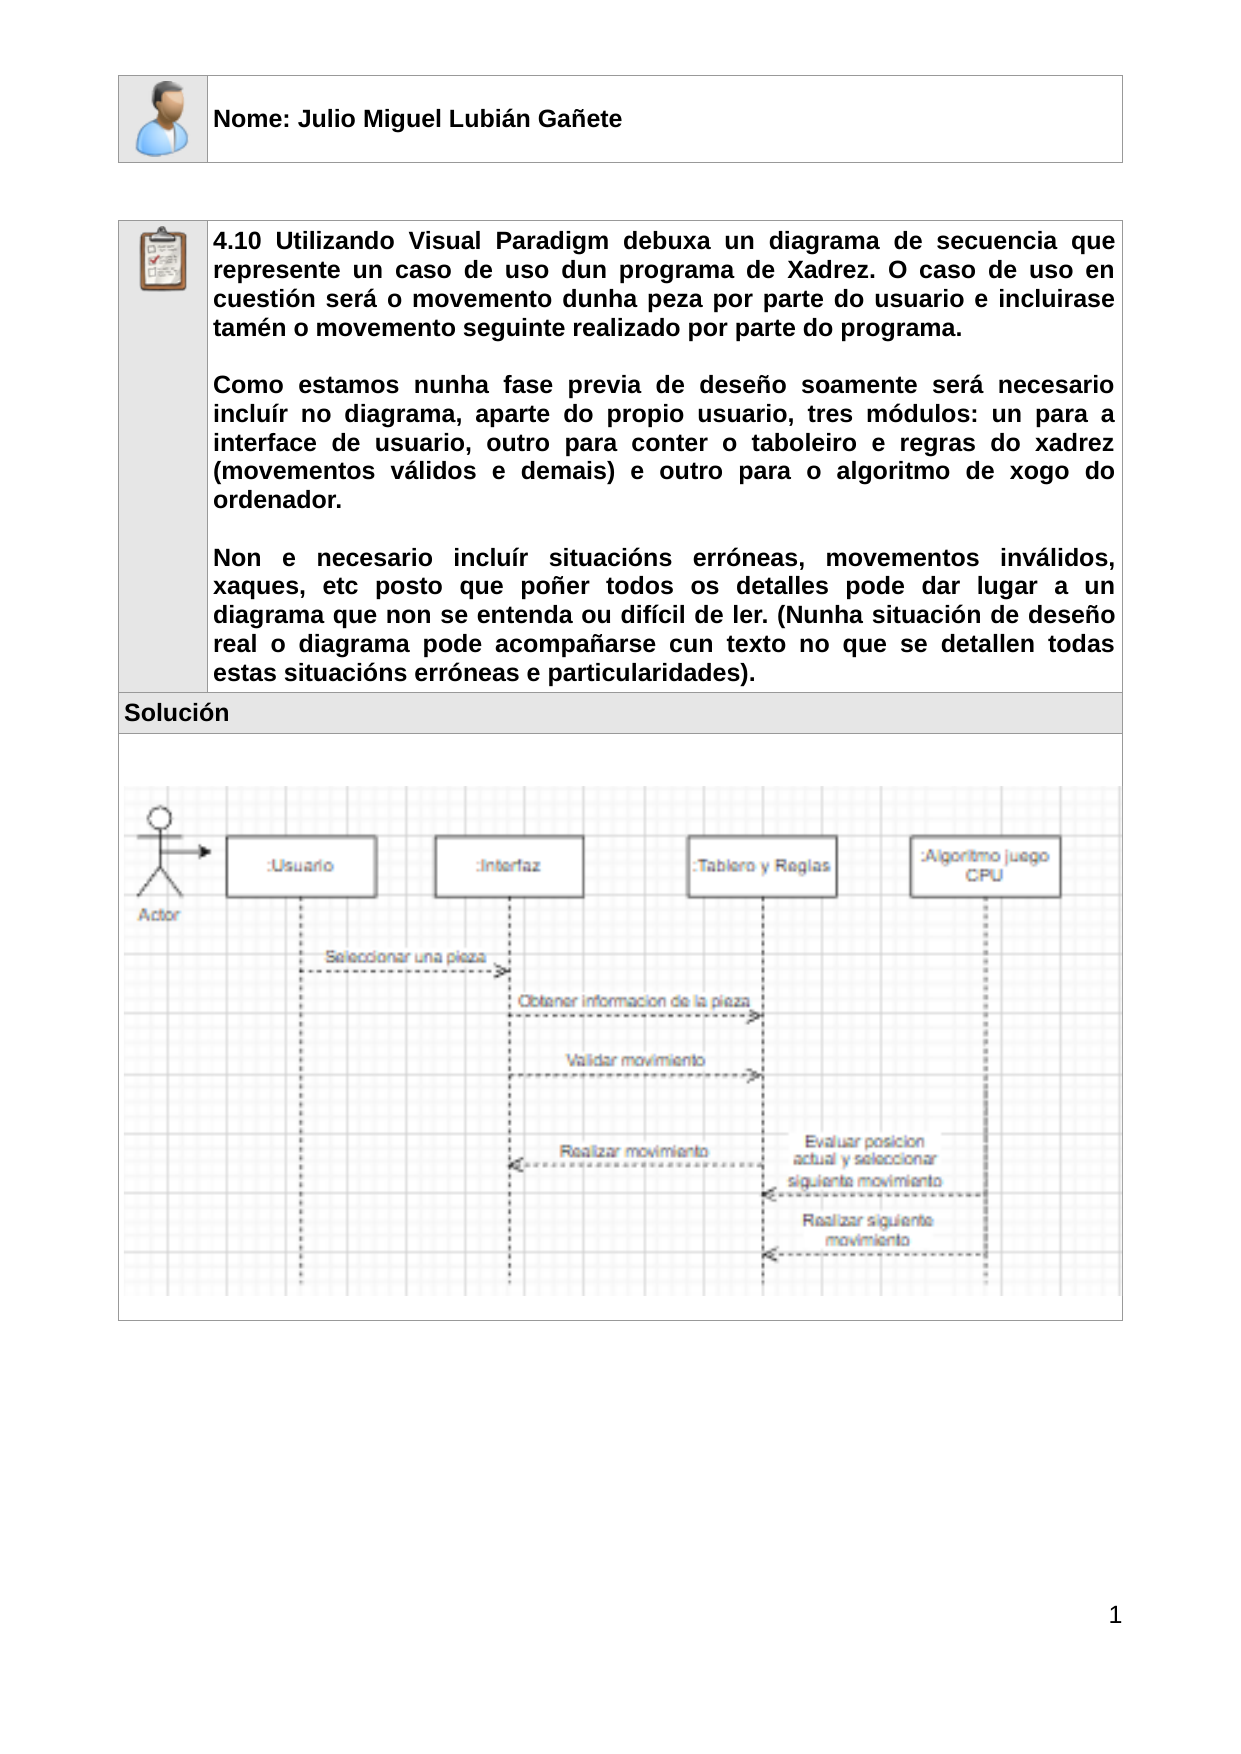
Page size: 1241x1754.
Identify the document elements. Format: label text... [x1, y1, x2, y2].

table_header [119, 221, 207, 692]
table_header Nome: Julio Miguel Lubián Gañete [208, 76, 1122, 162]
table_cell [119, 734, 1122, 1320]
table_header 4.10 Utilizando Visual Paradigm debuxa un diagrama de secuencia que represente un caso de uso dun programa de Xadrez. O caso de uso en cuestión será o movemento dunha peza por parte do usuario e incluirase tamén o movemento seguinte realizado por parte do programa. Como estamos nunha fase previa de deseño soamente será necesario incluír no diagrama, aparte do propio usuario, tres módulos: un para a interface de usuario, outro para conter o taboleiro e regras do xadrez (movementos válidos e demais) e outro para o algoritmo de xogo do ordenador. Non e necesario incluír situacións erróneas, movementos inválidos, xaques, etc posto que poñer todos os detalles pode dar lugar a un diagrama que non se entenda ou difícil de ler. (Nunha situación de deseño real o diagrama pode acompañarse cun texto no que se detallen todas estas situacións erróneas e particularidades). [208, 221, 1122, 692]
table_cell Solución [119, 693, 1122, 733]
table_header [119, 76, 207, 162]
